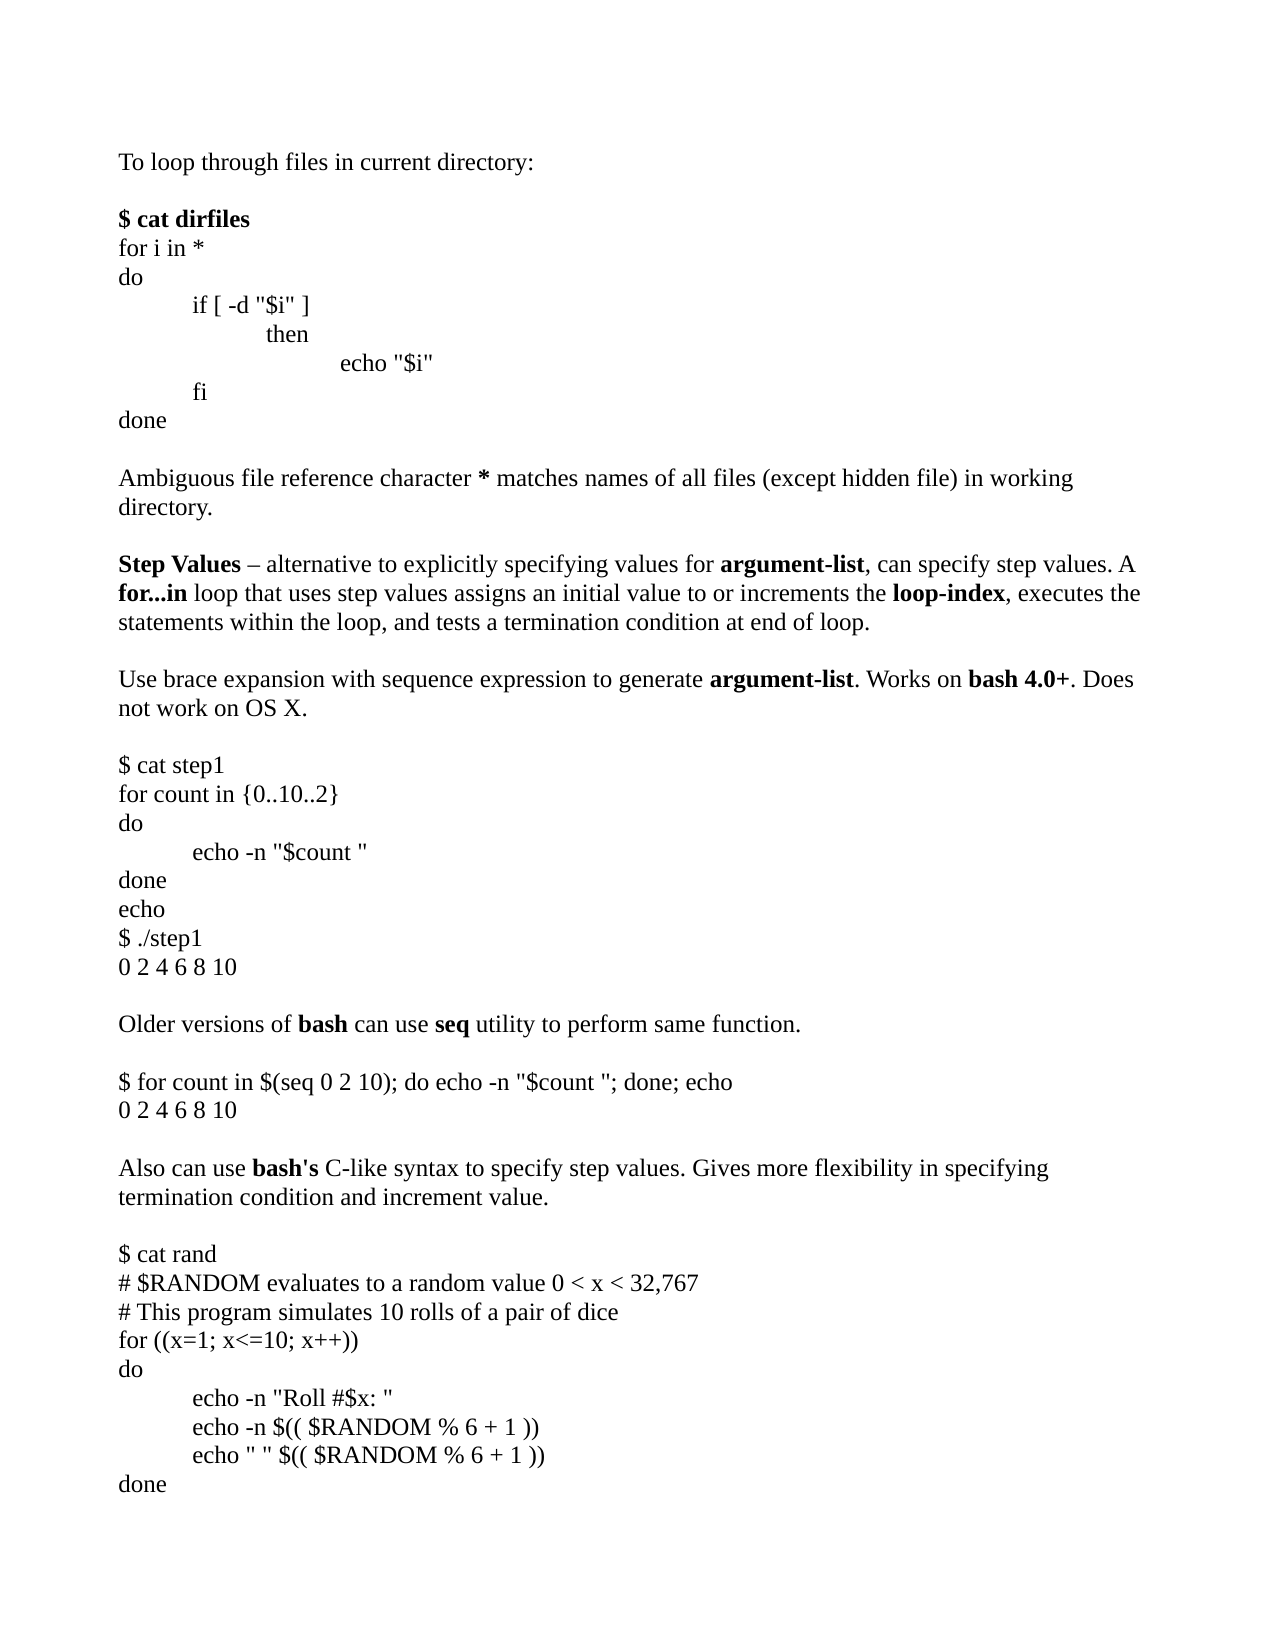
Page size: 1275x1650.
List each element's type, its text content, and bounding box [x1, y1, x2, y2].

text Step Values – alternative to explicitly specifying values for argument-list, can specify step values. A for...in loop that uses step values assigns an initial value to or increments the loop-index, executes the statements within the loop, and tests a termination condition at end of loop. [118, 549, 1157, 636]
text $ cat dirfiles [118, 204, 1157, 233]
text echo -n $(( $RANDOM % 6 + 1 )) [118, 1412, 1157, 1441]
text # $RANDOM evaluates to a random value 0 < x < 32,767 [118, 1268, 1157, 1297]
text for i in * [118, 233, 1157, 262]
text $ cat rand [118, 1239, 1157, 1268]
text Older versions of bash can use seq utility to perform same function. [118, 1009, 1157, 1038]
text then [118, 319, 1157, 348]
text echo " " $(( $RANDOM % 6 + 1 )) [118, 1441, 1157, 1469]
text Use brace expansion with sequence expression to generate argument-list. Works on bash 4.0+. Does not work on OS X. [118, 664, 1157, 722]
text echo [118, 894, 1157, 923]
text $ ./step1 [118, 923, 1157, 952]
text done [118, 406, 1157, 434]
text fi [118, 377, 1157, 406]
text $ cat step1 [118, 751, 1157, 779]
text done [118, 1469, 1157, 1498]
text done [118, 866, 1157, 894]
text Also can use bash's C-like syntax to specify step values. Gives more flexibility in specifying termination condition and increment value. [118, 1153, 1157, 1211]
text To loop through files in current directory: [118, 147, 1157, 176]
text echo "$i" [118, 348, 1157, 377]
text for ((x=1; x<=10; x++)) [118, 1326, 1157, 1354]
text do [118, 1354, 1157, 1383]
text do [118, 262, 1157, 291]
text echo -n "$count " [118, 837, 1157, 866]
text $ for count in $(seq 0 2 10); do echo -n "$count "; done; echo [118, 1067, 1157, 1096]
text echo -n "Roll #$x: " [118, 1383, 1157, 1412]
text if [ -d "$i" ] [118, 291, 1157, 319]
text for count in {0..10..2} [118, 779, 1157, 808]
text do [118, 808, 1157, 837]
text Ambiguous file reference character * matches names of all files (except hidden file) in working directory. [118, 463, 1157, 521]
text 0 2 4 6 8 10 [118, 1096, 1157, 1124]
text # This program simulates 10 rolls of a pair of dice [118, 1297, 1157, 1326]
text 0 2 4 6 8 10 [118, 952, 1157, 1009]
